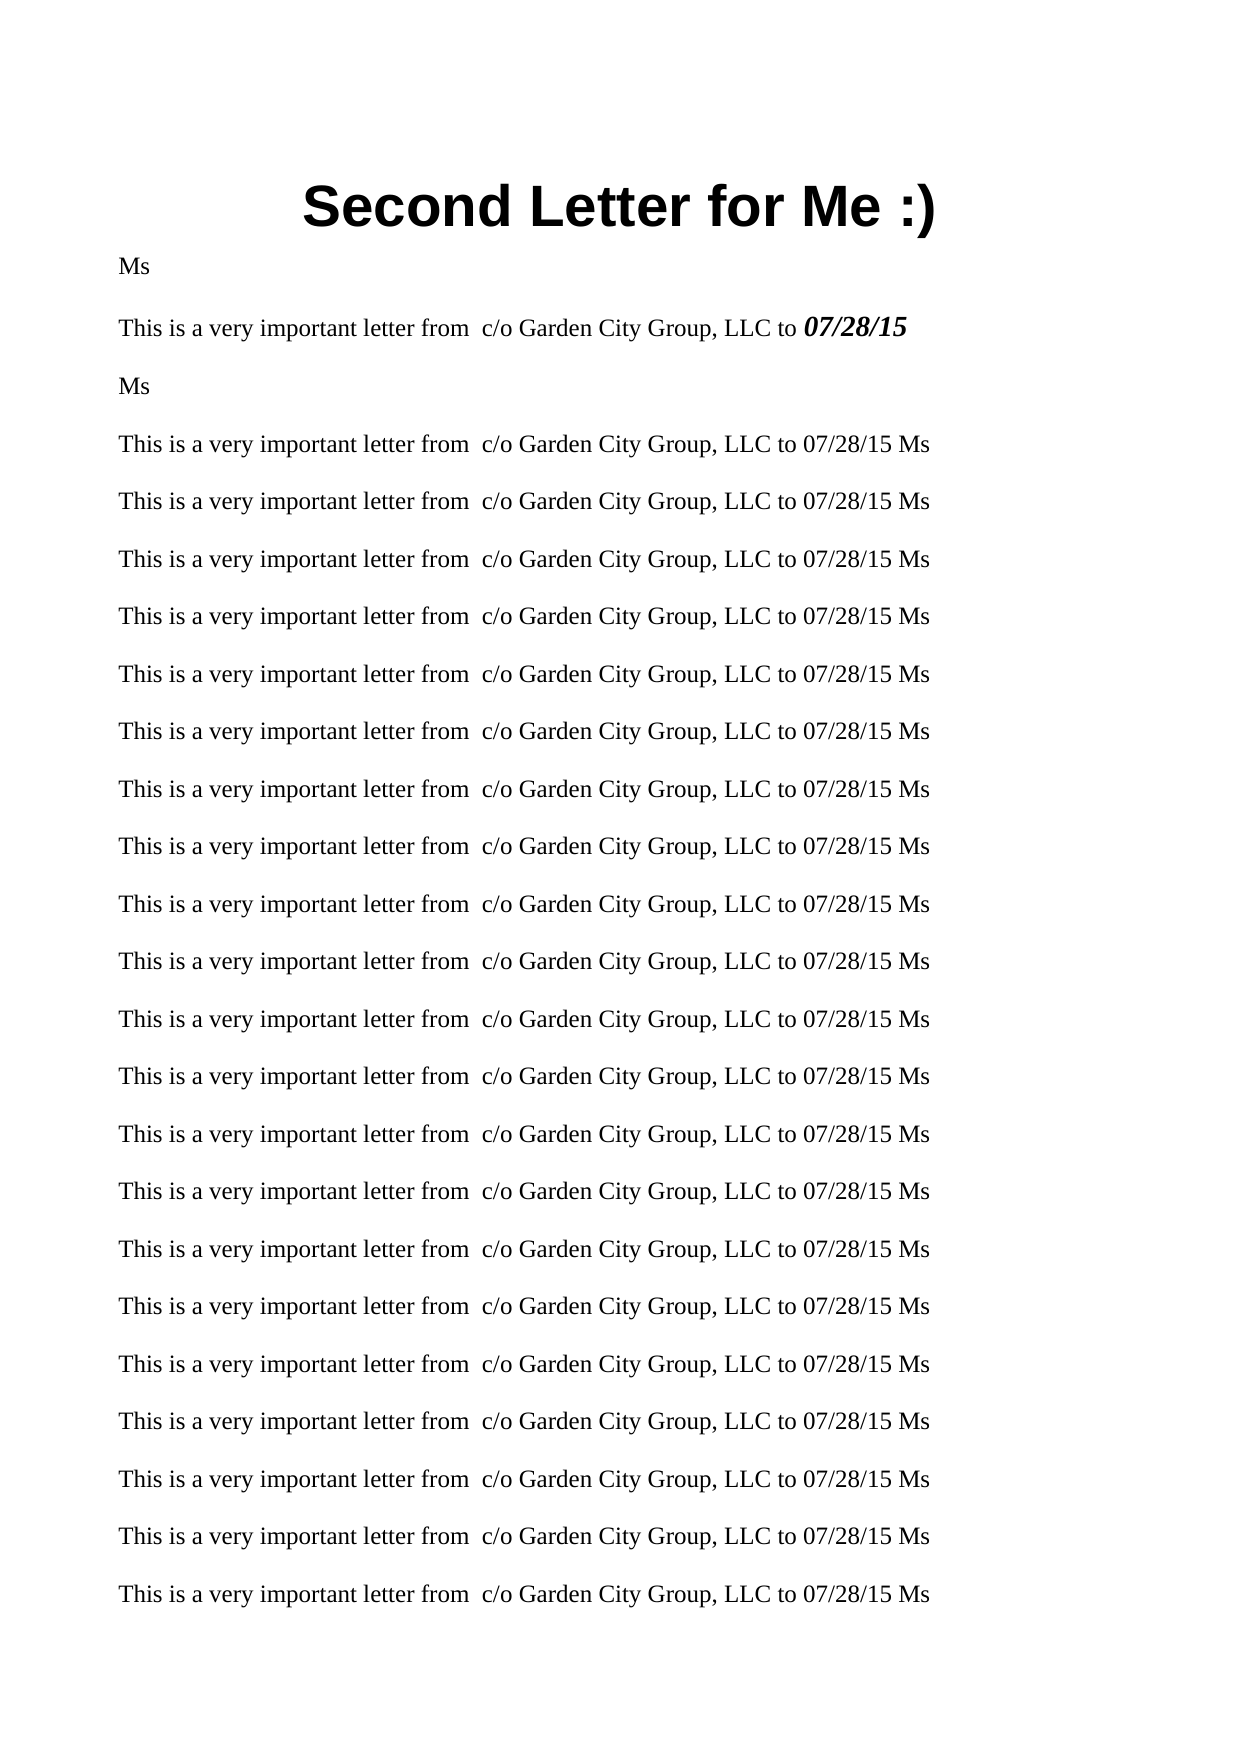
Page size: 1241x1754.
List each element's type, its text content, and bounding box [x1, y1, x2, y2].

text This is a very important letter from c/o Garden City Group, LLC to 07/28/15 Ms [118, 1004, 1122, 1032]
text This is a very important letter from c/o Garden City Group, LLC to 07/28/15 Ms [118, 1061, 1122, 1090]
text This is a very important letter from c/o Garden City Group, LLC to 07/28/15 Ms [118, 544, 1122, 572]
title Second Letter for Me :) [118, 172, 1122, 239]
text This is a very important letter from c/o Garden City Group, LLC to 07/28/15 Ms [118, 1234, 1122, 1262]
text This is a very important letter from c/o Garden City Group, LLC to 07/28/15 Ms [118, 1521, 1122, 1550]
text This is a very important letter from c/o Garden City Group, LLC to 07/28/15 Ms [118, 601, 1122, 630]
text This is a very important letter from c/o Garden City Group, LLC to 07/28/15 Ms [118, 486, 1122, 515]
text This is a very important letter from c/o Garden City Group, LLC to 07/28/15 Ms [118, 429, 1122, 457]
text This is a very important letter from c/o Garden City Group, LLC to 07/28/15 Ms [118, 1119, 1122, 1147]
text This is a very important letter from c/o Garden City Group, LLC to 07/28/15 Ms [118, 659, 1122, 687]
text This is a very important letter from c/o Garden City Group, LLC to 07/28/15 Ms [118, 1176, 1122, 1205]
text This is a very important letter from c/o Garden City Group, LLC to 07/28/15 Ms [118, 889, 1122, 917]
text This is a very important letter from c/o Garden City Group, LLC to 07/28/15 Ms [118, 1464, 1122, 1492]
text Ms [118, 251, 1122, 280]
text This is a very important letter from c/o Garden City Group, LLC to 07/28/15 Ms [118, 716, 1122, 745]
text This is a very important letter from c/o Garden City Group, LLC to 07/28/15 Ms [118, 774, 1122, 802]
text This is a very important letter from c/o Garden City Group, LLC to 07/28/15 Ms [118, 1291, 1122, 1320]
text This is a very important letter from c/o Garden City Group, LLC to 07/28/15 Ms [118, 831, 1122, 860]
text This is a very important letter from c/o Garden City Group, LLC to 07/28/15 [118, 309, 1122, 342]
text This is a very important letter from c/o Garden City Group, LLC to 07/28/15 Ms [118, 1349, 1122, 1377]
text This is a very important letter from c/o Garden City Group, LLC to 07/28/15 Ms [118, 1406, 1122, 1435]
text Ms [118, 371, 1122, 400]
text This is a very important letter from c/o Garden City Group, LLC to 07/28/15 Ms [118, 1579, 1122, 1607]
text This is a very important letter from c/o Garden City Group, LLC to 07/28/15 Ms [118, 946, 1122, 975]
